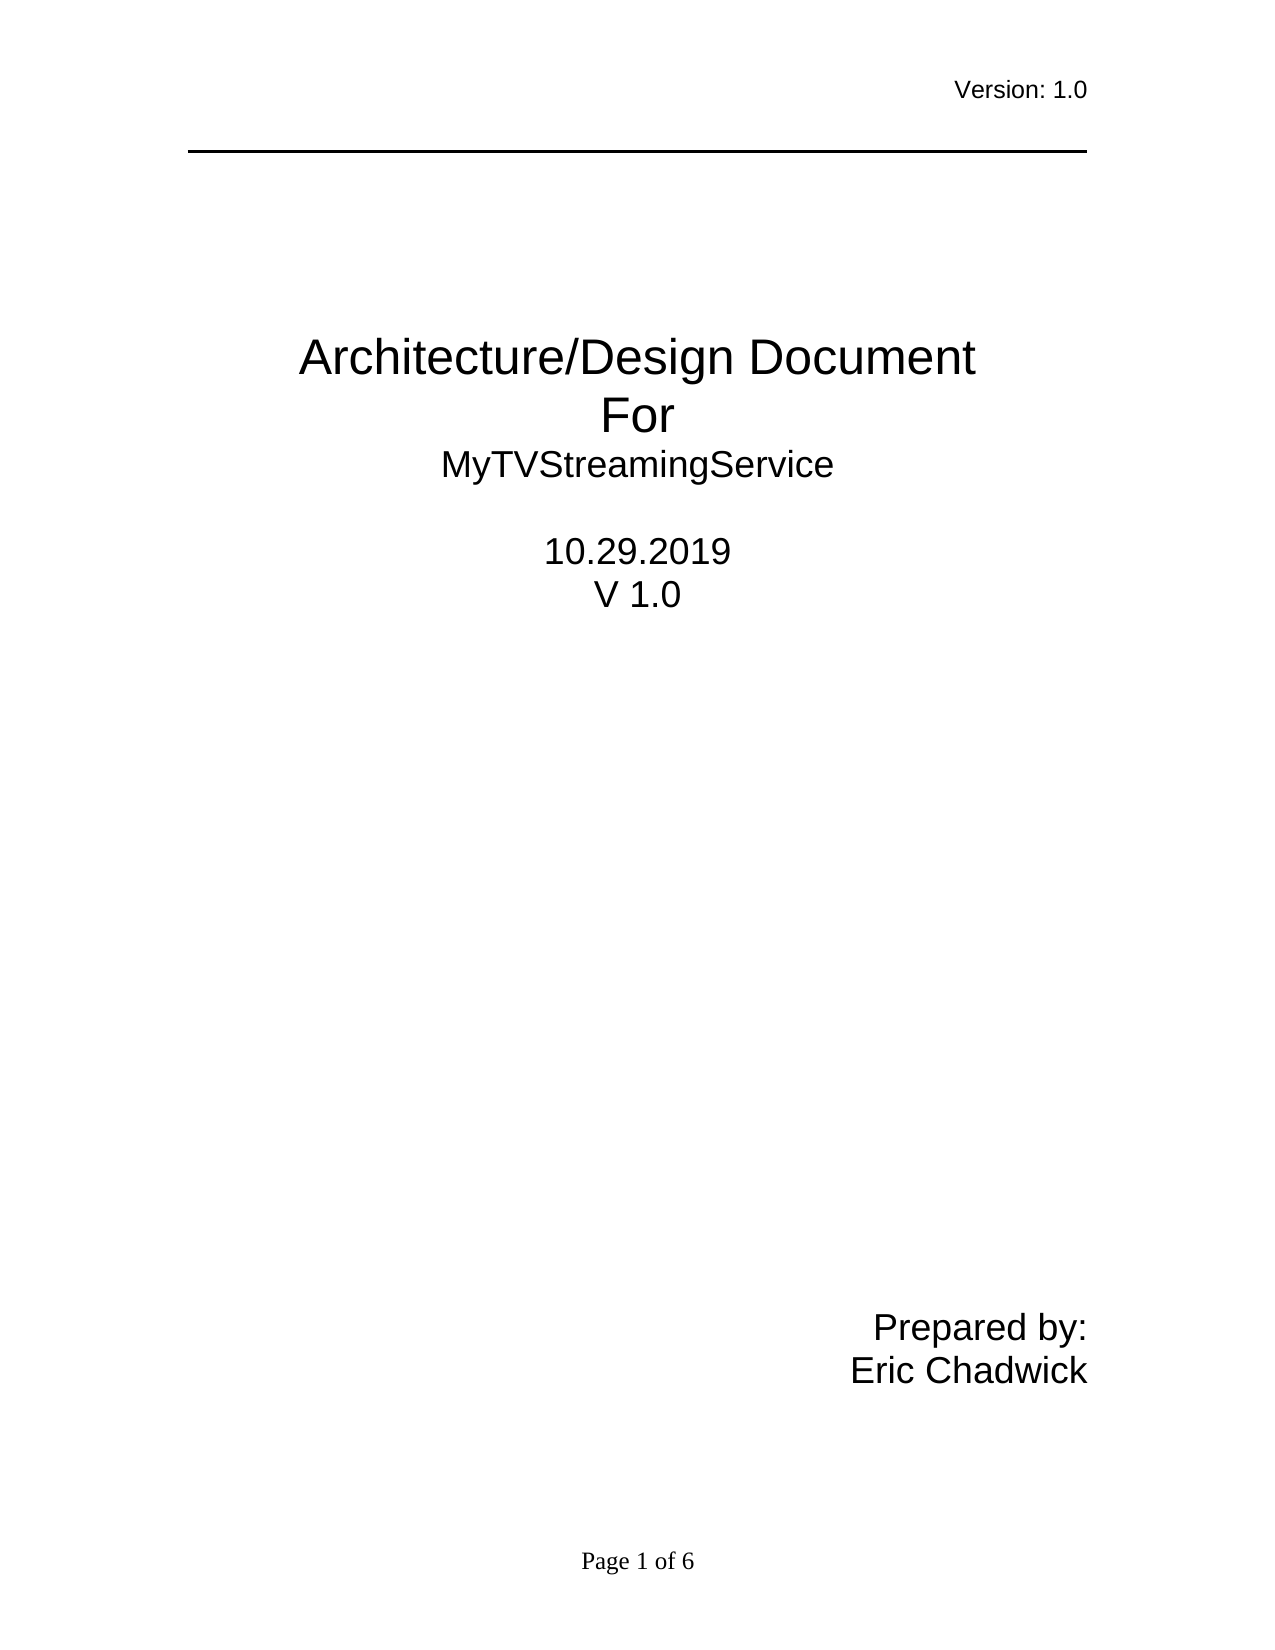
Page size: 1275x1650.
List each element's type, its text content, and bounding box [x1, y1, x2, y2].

subtitle Prepared by: [187, 1305, 1087, 1348]
subtitle MyTVStreamingService [187, 443, 1087, 486]
subtitle Eric Chadwick [187, 1348, 1087, 1391]
subtitle For [187, 385, 1087, 443]
subtitle Architecture/Design Document [187, 328, 1087, 385]
subtitle 10.29.2019 [187, 529, 1087, 572]
subtitle V 1.0 [187, 572, 1087, 615]
